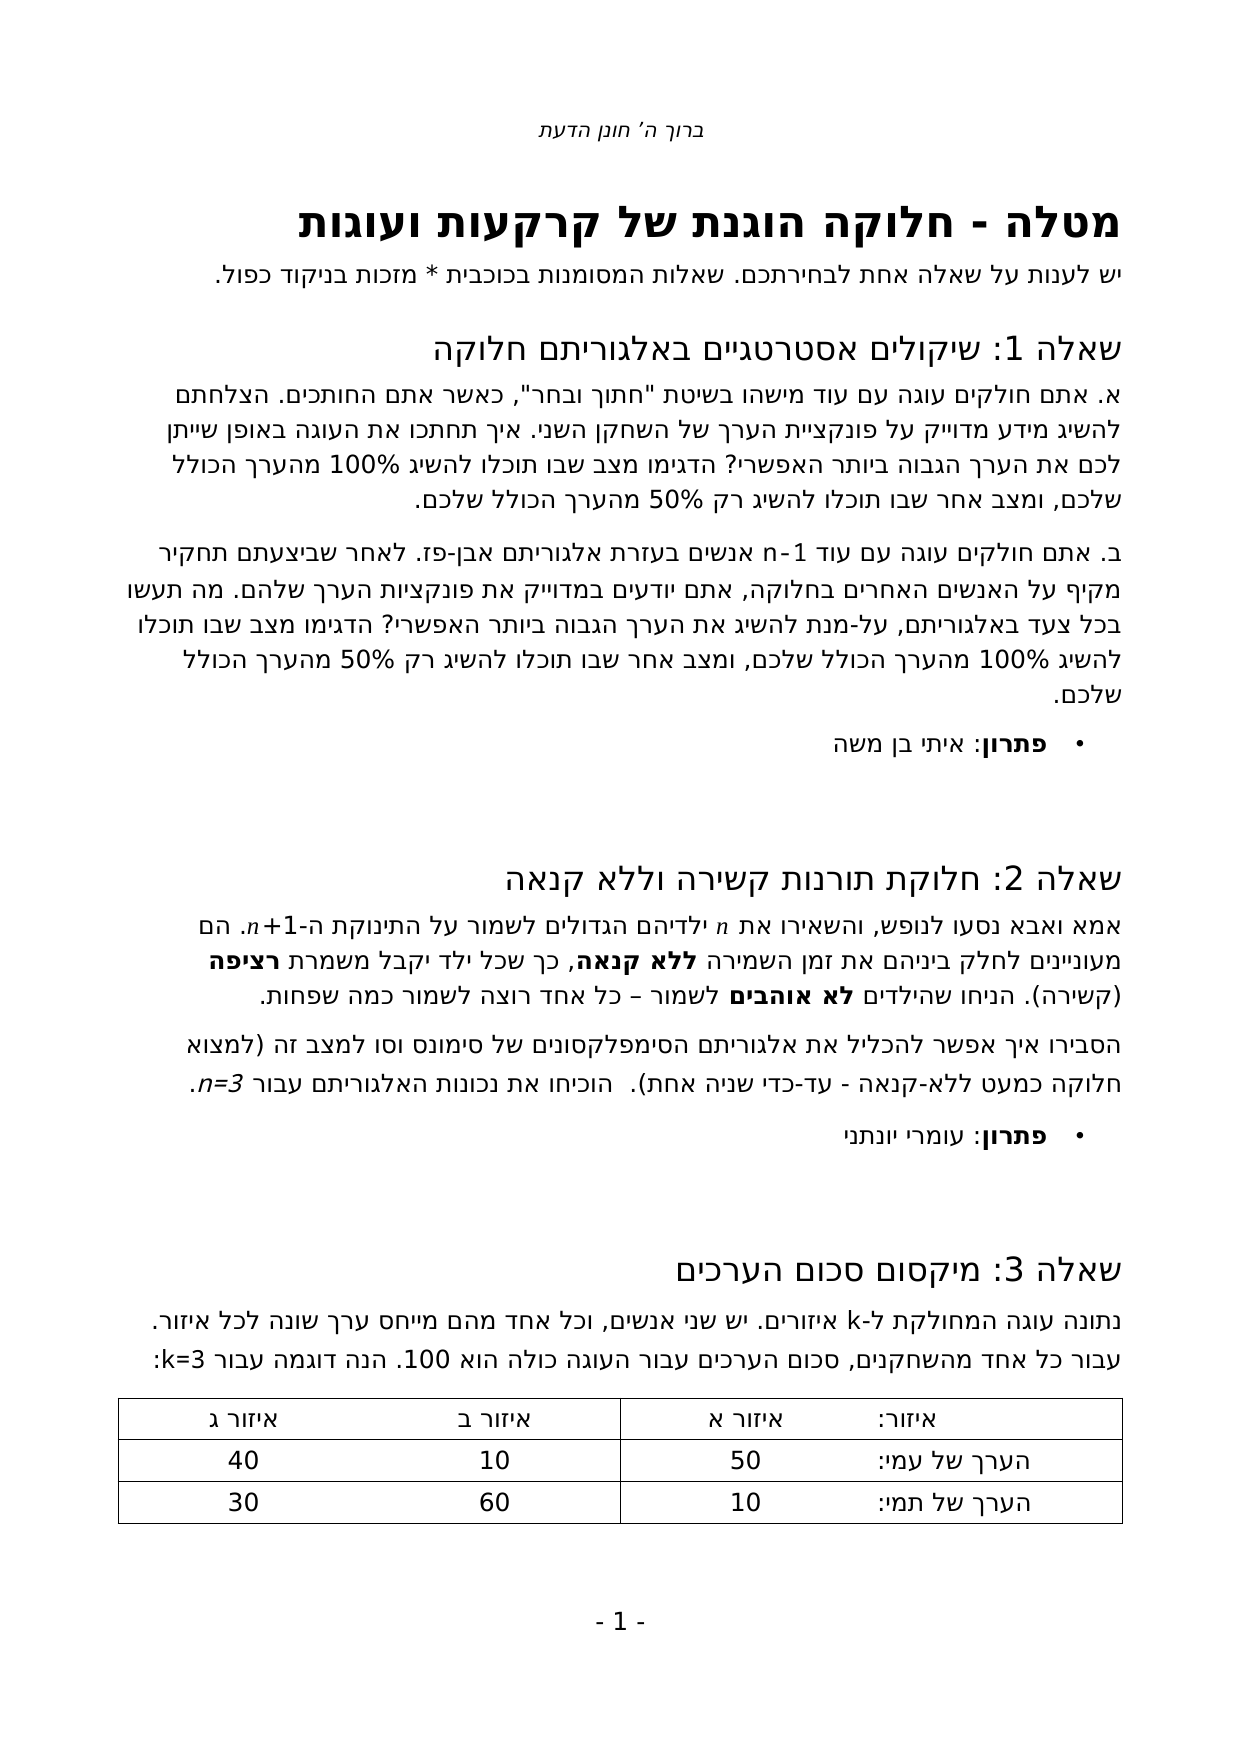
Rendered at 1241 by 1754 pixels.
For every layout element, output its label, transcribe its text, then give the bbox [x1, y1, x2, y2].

table_cell הערך של עמי: [871, 1440, 1122, 1481]
table_header איזור: [871, 1399, 1122, 1439]
table_cell הערך של תמי: [871, 1482, 1122, 1523]
list פתרון: איתי בן משה [118, 729, 1084, 759]
table_cell 30 [119, 1482, 369, 1523]
table_cell 10 [621, 1482, 871, 1523]
list פתרון: עומרי יונתני [118, 1121, 1084, 1150]
table_header איזור ג [119, 1399, 369, 1439]
text נתונה עוגה המחולקת ל-k איזורים. יש שני אנשים, וכל אחד מהם מייחס ערך שונה לכל איזור. עבור כל אחד מהשחקנים, סכום הערכים עבור העוגה כולה הוא 100. הנה דוגמה עבור k=3: [118, 1302, 1122, 1376]
table_cell 60 [369, 1482, 620, 1523]
table_header איזור א [621, 1399, 871, 1439]
text יש לענות על שאלה אחת לבחירתכם. שאלות המסומנות בכוכבית * מזכות בניקוד כפול. [118, 260, 1122, 289]
subtitle שאלה 2: חלוקת תורנות קשירה וללא קנאה [118, 859, 1122, 898]
text הסבירו איך אפשר להכליל את אלגוריתם הסימפלקסונים של סימונס וסו למצב זה (למצוא חלוקה כמעט ללא-קנאה - עד-כדי שניה אחת). הוכיחו את נכונות האלגוריתם עבור n=3. [118, 1031, 1122, 1099]
text ב. אתם חולקים עוגה עם עוד n-1 אנשים בעזרת אלגוריתם אבן-פז. לאחר שביצעתם תחקיר מקיף על האנשים האחרים בחלוקה, אתם יודעים במדוייק את פונקציות הערך שלהם. מה תעשו בכל צעד באלגוריתם, על-מנת להשיג את הערך הגבוה ביותר האפשרי? הדגימו מצב שבו תוכלו להשיג 100% מהערך הכולל שלכם, ומצב אחר שבו תוכלו להשיג רק 50% מהערך הכולל שלכם. [118, 535, 1122, 709]
subtitle מטלה - חלוקה הוגנת של קרקעות ועוגות [118, 197, 1122, 248]
table_cell 50 [621, 1440, 871, 1481]
text אמא ואבא נסעו לנופש, והשאירו את n ילדיהם הגדולים לשמור על התינוקת ה-1+n. הם מעוניינים לחלק ביניהם את זמן השמירה ללא קנאה, כך שכל ילד יקבל משמרת רציפה (קשירה). הניחו שהילדים לא אוהבים לשמור – כל אחד רוצה לשמור כמה שפחות. [118, 911, 1122, 1010]
text א. אתם חולקים עוגה עם עוד מישהו בשיטת "חתוך ובחר", כאשר אתם החותכים. הצלחתם להשיג מידע מדוייק על פונקציית הערך של השחקן השני. איך תחתכו את העוגה באופן שייתן לכם את הערך הגבוה ביותר האפשרי? הדגימו מצב שבו תוכלו להשיג 100% מהערך הכולל שלכם, ומצב אחר שבו תוכלו להשיג רק 50% מהערך הכולל שלכם. [118, 380, 1122, 514]
subtitle שאלה 3: מיקסום סכום הערכים [118, 1251, 1122, 1290]
subtitle שאלה 1: שיקולים אסטרטגיים באלגוריתם חלוקה [118, 329, 1122, 368]
table_cell 40 [119, 1440, 369, 1481]
table_cell 10 [369, 1440, 620, 1481]
table_header איזור ב [369, 1399, 620, 1439]
